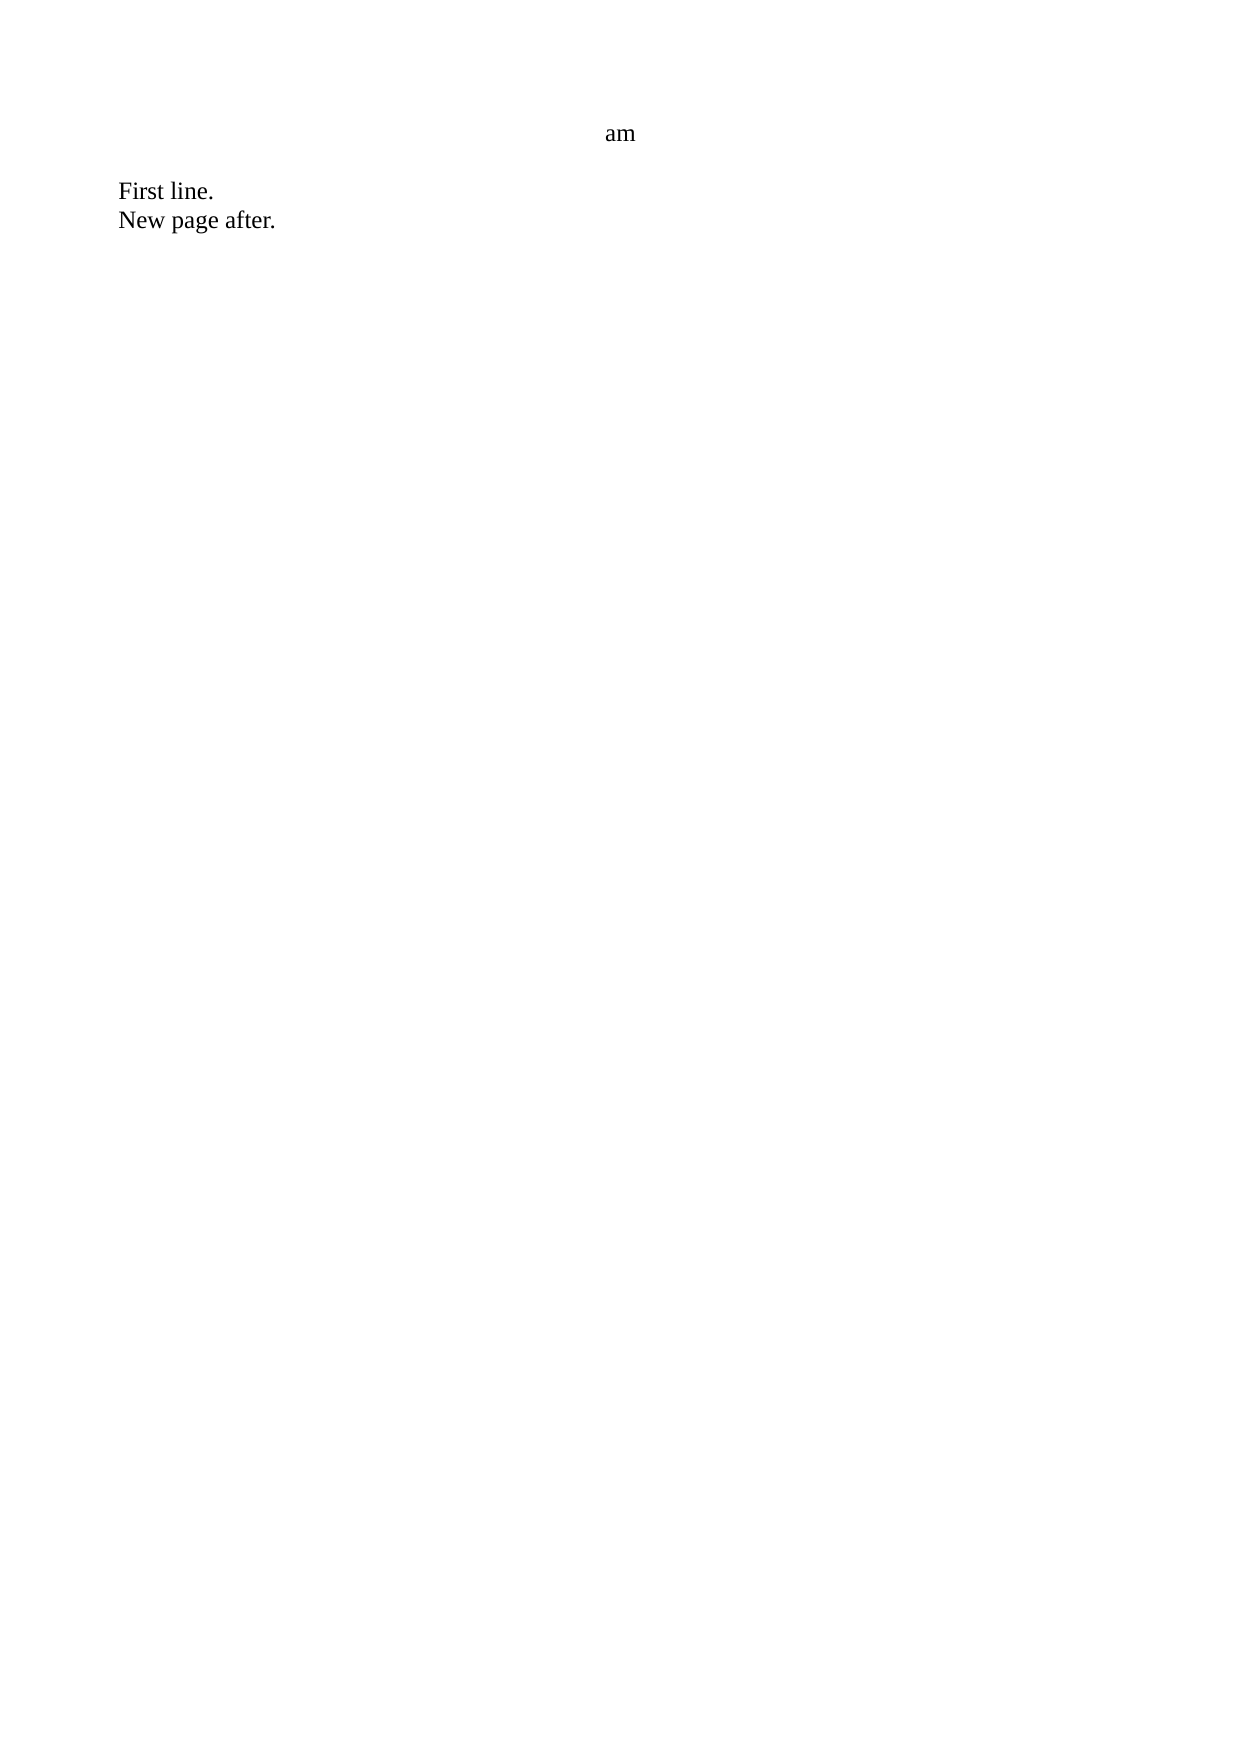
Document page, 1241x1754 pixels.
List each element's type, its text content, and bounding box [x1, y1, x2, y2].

text New page after. [118, 205, 1122, 234]
text First line. [118, 176, 1122, 205]
